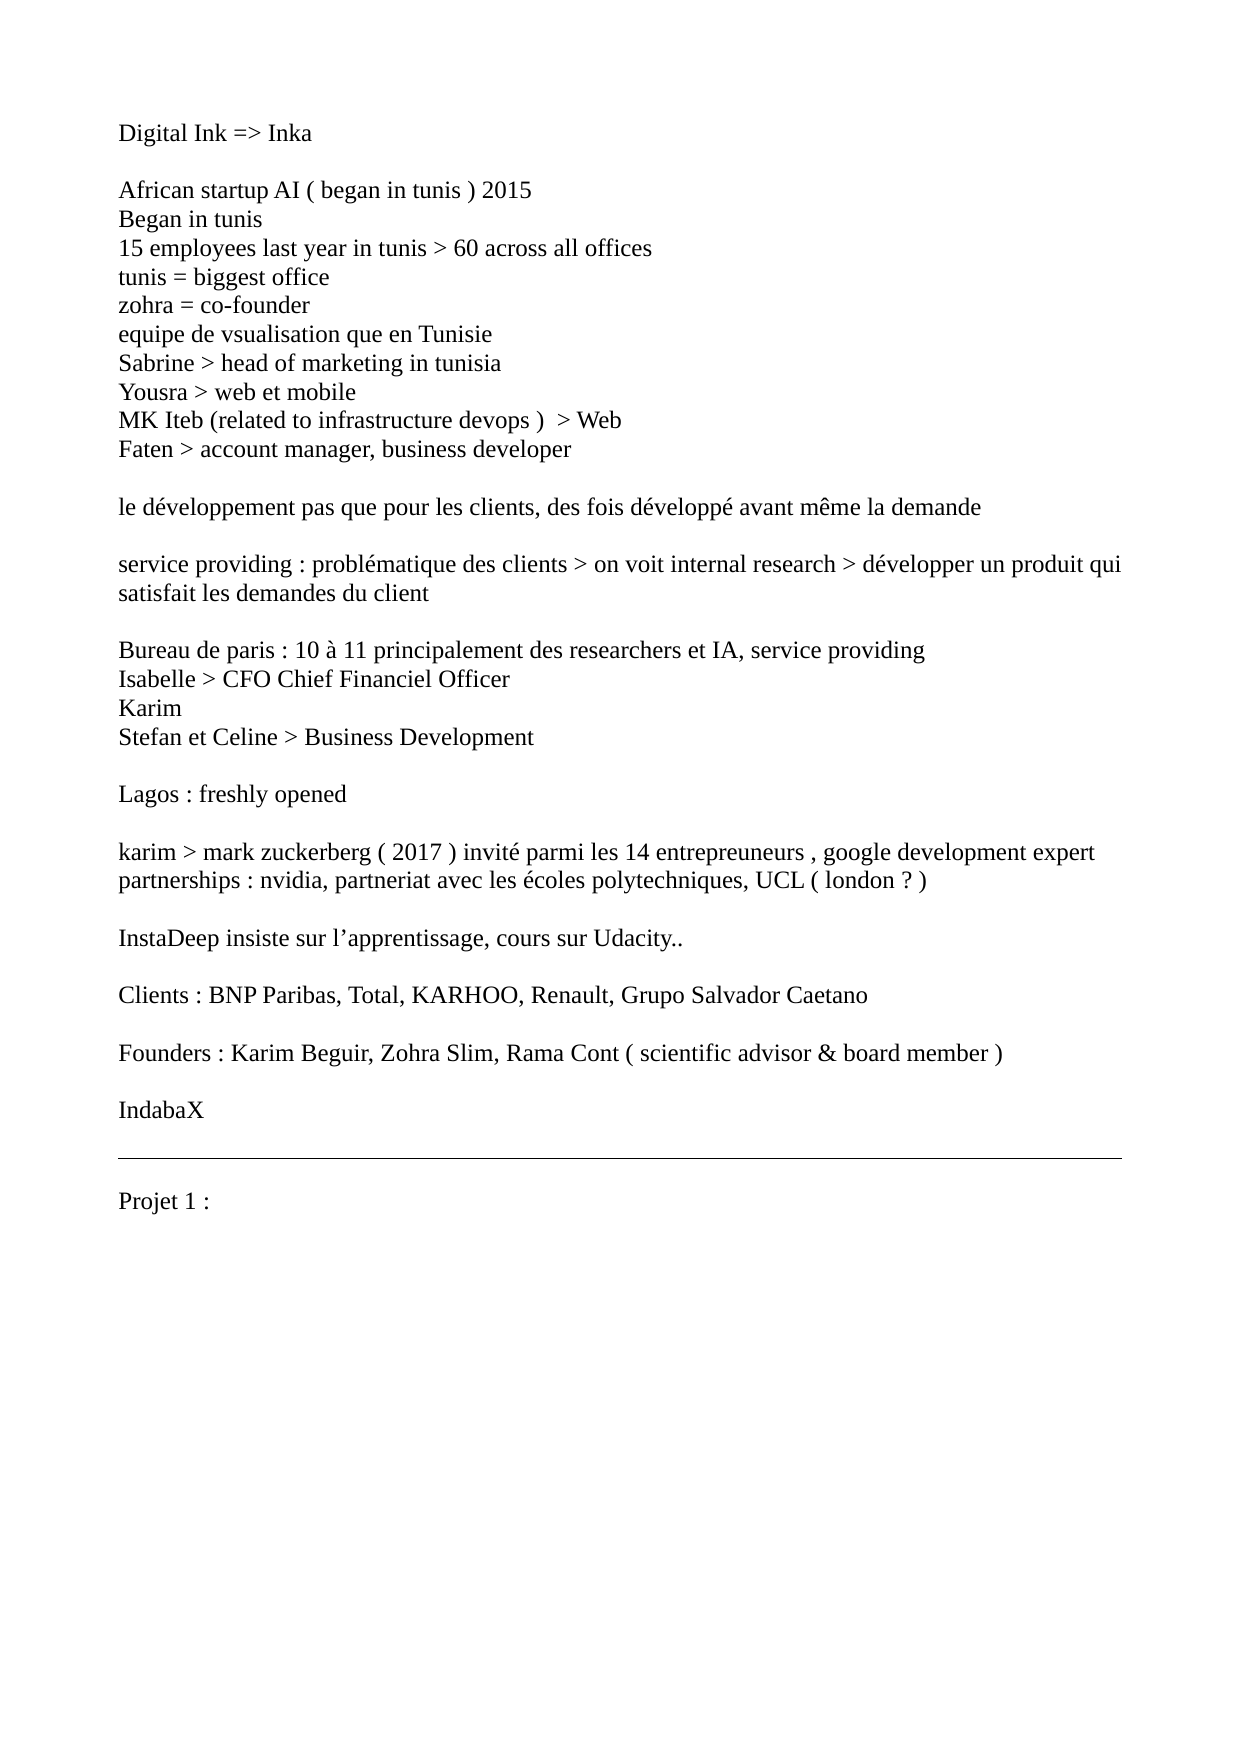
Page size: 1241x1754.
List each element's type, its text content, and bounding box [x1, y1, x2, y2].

text Founders : Karim Beguir, Zohra Slim, Rama Cont ( scientific advisor & board member ) [118, 1038, 1122, 1067]
text Karim [118, 693, 1122, 722]
text Began in tunis [118, 204, 1122, 233]
text InstaDeep insiste sur l’apprentissage, cours sur Udacity.. [118, 923, 1122, 952]
text Faten > account manager, business developer [118, 434, 1122, 463]
text satisfait les demandes du client [118, 578, 1122, 607]
text Isabelle > CFO Chief Financiel Officer [118, 664, 1122, 693]
text Bureau de paris : 10 à 11 principalement des researchers et IA, service providing [118, 636, 1122, 664]
text karim > mark zuckerberg ( 2017 ) invité parmi les 14 entrepreuneurs , google development expert [118, 837, 1122, 866]
text Digital Ink => Inka [118, 118, 1122, 147]
text service providing : problématique des clients > on voit internal research > développer un produit qui [118, 549, 1122, 578]
text tunis = biggest office [118, 262, 1122, 291]
text Projet 1 : [118, 1186, 1122, 1215]
text equipe de vsualisation que en Tunisie [118, 319, 1122, 348]
text Sabrine > head of marketing in tunisia [118, 348, 1122, 377]
text IndabaX [118, 1096, 1122, 1124]
text 15 employees last year in tunis > 60 across all offices [118, 233, 1122, 262]
text le développement pas que pour les clients, des fois développé avant même la demande [118, 492, 1122, 521]
text Clients : BNP Paribas, Total, KARHOO, Renault, Grupo Salvador Caetano [118, 981, 1122, 1009]
text Yousra > web et mobile [118, 377, 1122, 406]
text Stefan et Celine > Business Development [118, 722, 1122, 751]
text zohra = co-founder [118, 291, 1122, 319]
text partnerships : nvidia, partneriat avec les écoles polytechniques, UCL ( london ? ) [118, 866, 1122, 894]
text Lagos : freshly opened [118, 779, 1122, 808]
text African startup AI ( began in tunis ) 2015 [118, 176, 1122, 204]
text MK Iteb (related to infrastructure devops ) > Web [118, 406, 1122, 434]
